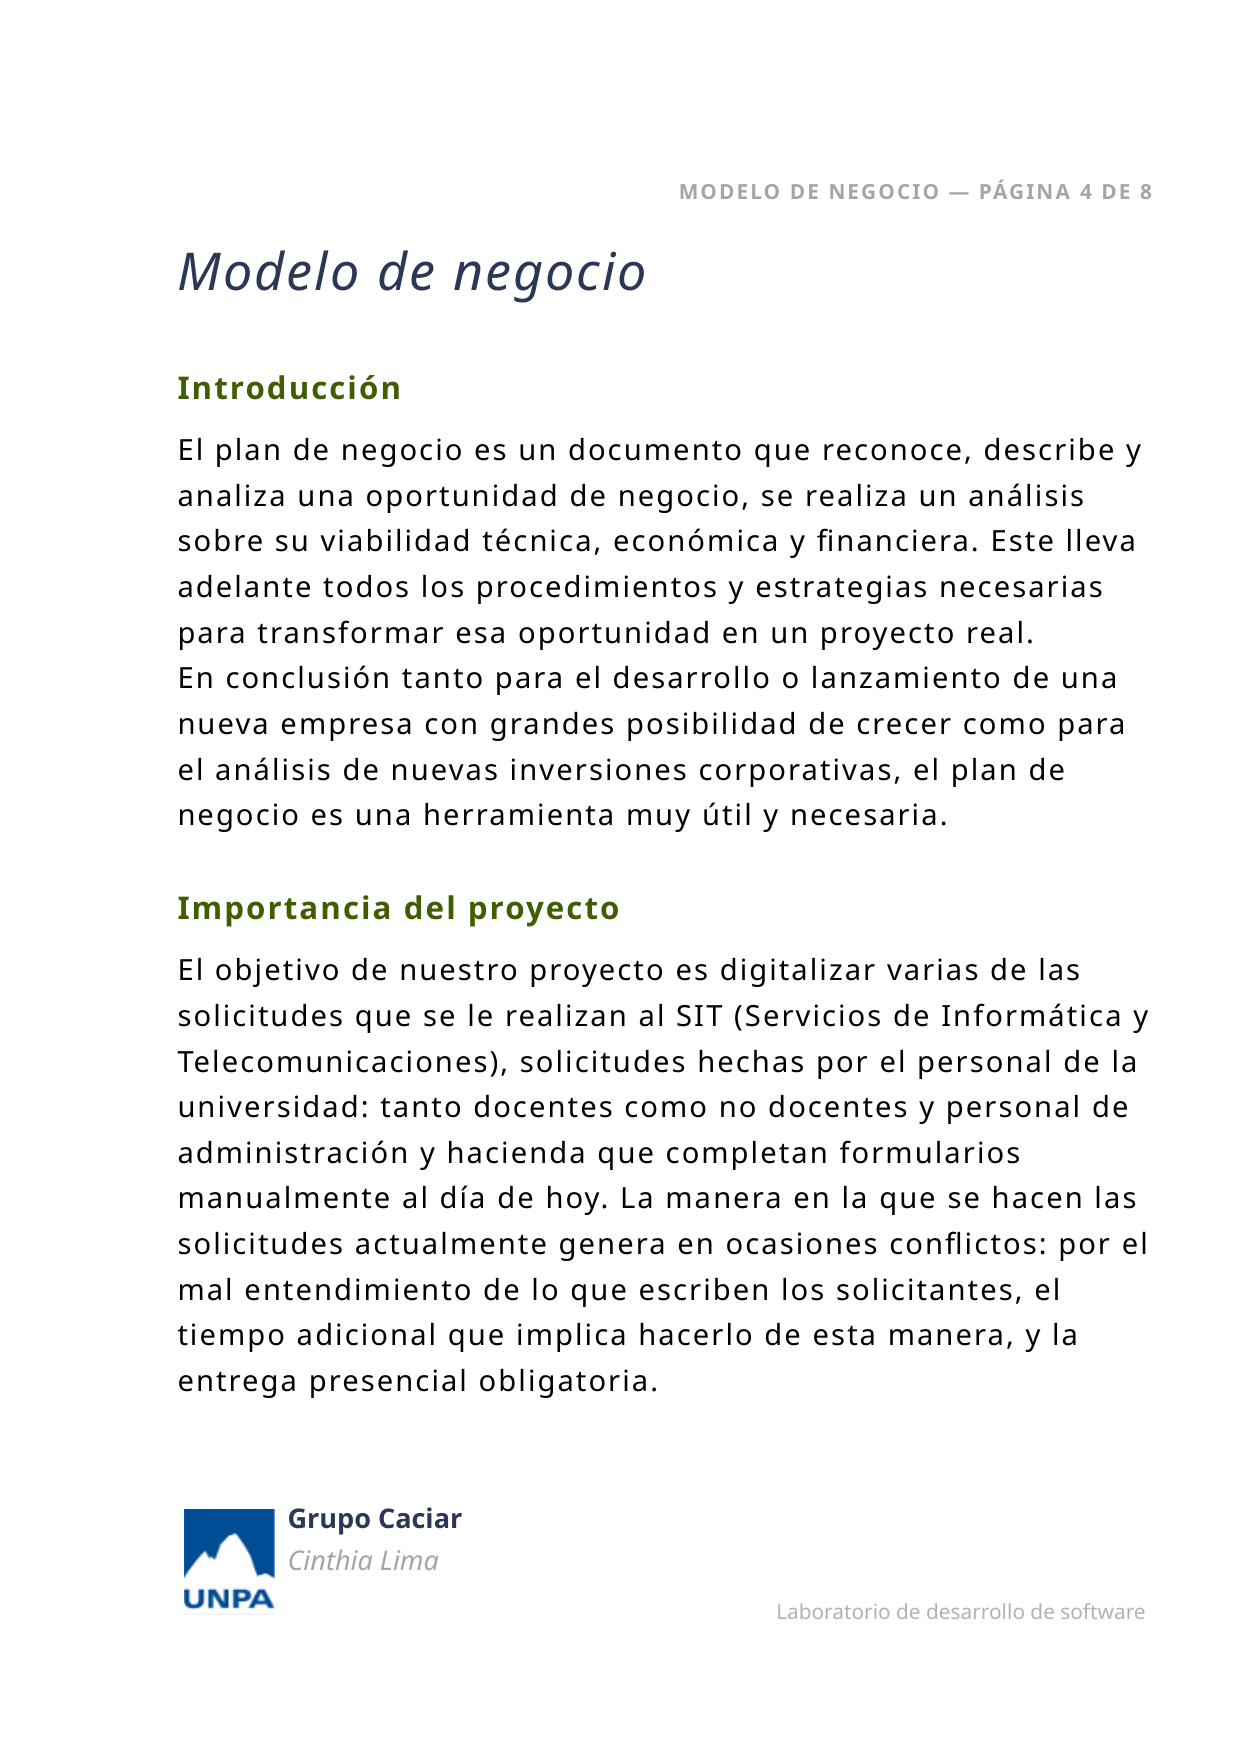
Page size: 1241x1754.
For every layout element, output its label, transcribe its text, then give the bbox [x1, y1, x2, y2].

text El plan de negocio es un documento que reconoce, describe y analiza una oportunidad de negocio, se realiza un análisis sobre su viabilidad técnica, económica y financiera. Este lleva adelante todos los procedimientos y estrategias necesarias para transformar esa oportunidad en un proyecto real. [177, 429, 1152, 652]
text En conclusión tanto para el desarrollo o lanzamiento de una nueva empresa con grandes posibilidad de crecer como para el análisis de nuevas inversiones corporativas, el plan de negocio es una herramienta muy útil y necesaria. [177, 658, 1152, 834]
text El objetivo de nuestro proyecto es digitalizar varias de las solicitudes que se le realizan al SIT (Servicios de Informática y Telecomunicaciones), solicitudes hechas por el personal de la universidad: tanto docentes como no docentes y personal de administración y hacienda que completan formularios manualmente al día de hoy. La manera en la que se hacen las solicitudes actualmente genera en ocasiones conflictos: por el mal entendimiento de lo que escriben los solicitantes, el tiempo adicional que implica hacerlo de esta manera, y la entrega presencial obligatoria. [177, 949, 1152, 1400]
text Introducción [177, 366, 1152, 408]
text Importancia del proyecto [177, 886, 1152, 928]
picture [184, 1509, 275, 1615]
text Modelo de negocio [177, 235, 1152, 306]
